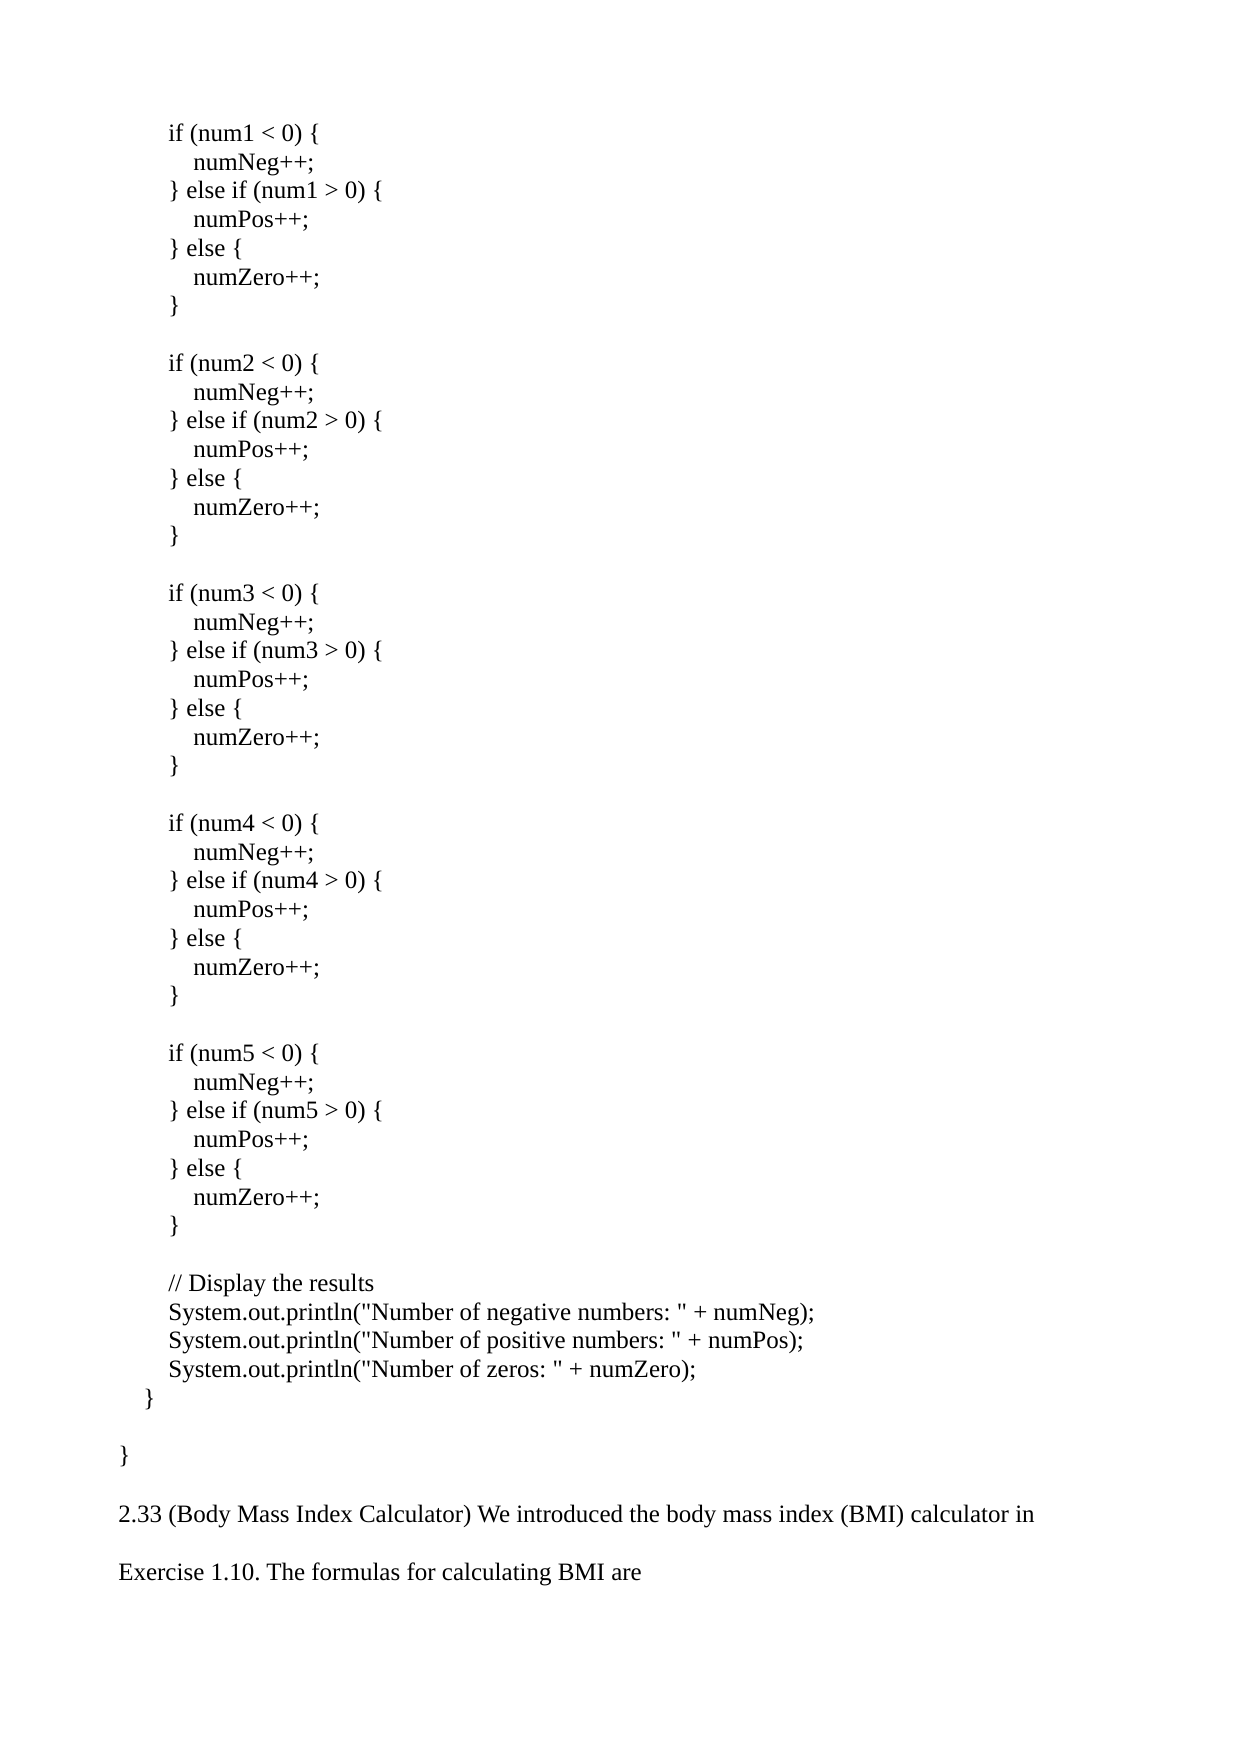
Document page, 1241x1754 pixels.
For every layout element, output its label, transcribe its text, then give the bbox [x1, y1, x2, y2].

text System.out.println("Number of zeros: " + numZero); [118, 1354, 1122, 1383]
text numNeg++; [118, 377, 1122, 406]
text } else { [118, 463, 1122, 492]
text } else { [118, 693, 1122, 722]
text } [118, 1211, 1122, 1239]
text numZero++; [118, 1182, 1122, 1211]
text } [118, 981, 1122, 1009]
text } else { [118, 233, 1122, 262]
text 2.33 (Body Mass Index Calculator) We introduced the body mass index (BMI) calculator in [118, 1499, 1122, 1528]
text numNeg++; [118, 607, 1122, 636]
text numPos++; [118, 434, 1122, 463]
text Exercise 1.10. The formulas for calculating BMI are [118, 1557, 1122, 1586]
text if (num3 < 0) { [118, 578, 1122, 607]
text } [118, 291, 1122, 319]
text numNeg++; [118, 147, 1122, 176]
text System.out.println("Number of positive numbers: " + numPos); [118, 1326, 1122, 1354]
text } [118, 521, 1122, 549]
text } else if (num1 > 0) { [118, 176, 1122, 204]
text numPos++; [118, 894, 1122, 923]
text } [118, 751, 1122, 779]
text } else { [118, 1153, 1122, 1182]
text numNeg++; [118, 837, 1122, 866]
text System.out.println("Number of negative numbers: " + numNeg); [118, 1297, 1122, 1326]
text } [118, 1441, 1122, 1469]
text if (num2 < 0) { [118, 348, 1122, 377]
text numZero++; [118, 952, 1122, 981]
text if (num4 < 0) { [118, 808, 1122, 837]
text numZero++; [118, 722, 1122, 751]
text } else if (num5 > 0) { [118, 1096, 1122, 1124]
text } else if (num4 > 0) { [118, 866, 1122, 894]
text numZero++; [118, 492, 1122, 521]
text numPos++; [118, 1124, 1122, 1153]
text numPos++; [118, 664, 1122, 693]
text numPos++; [118, 204, 1122, 233]
text numZero++; [118, 262, 1122, 291]
text } else if (num2 > 0) { [118, 406, 1122, 434]
text numNeg++; [118, 1067, 1122, 1096]
text // Display the results [118, 1268, 1122, 1297]
text } else { [118, 923, 1122, 952]
text } else if (num3 > 0) { [118, 636, 1122, 664]
text } [118, 1383, 1122, 1412]
text if (num5 < 0) { [118, 1038, 1122, 1067]
text if (num1 < 0) { [118, 118, 1122, 147]
